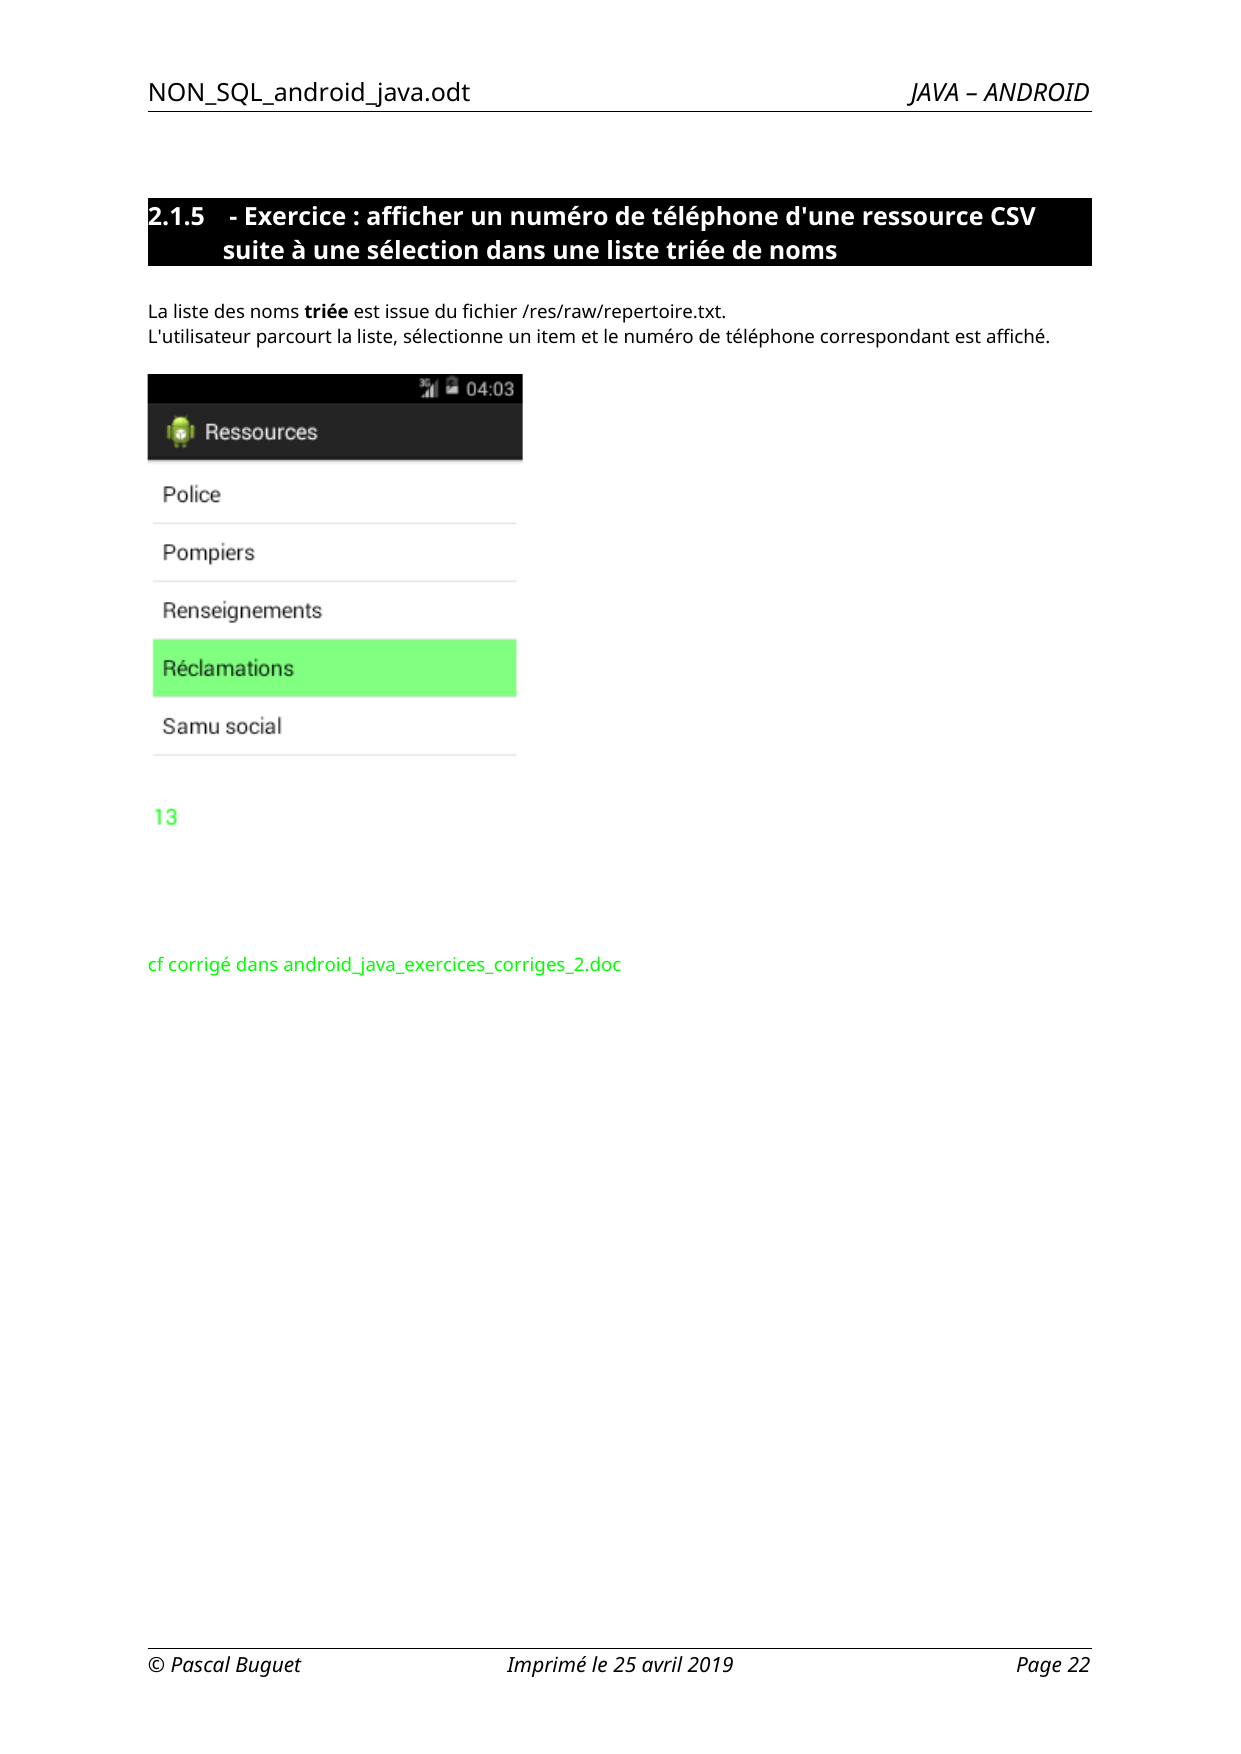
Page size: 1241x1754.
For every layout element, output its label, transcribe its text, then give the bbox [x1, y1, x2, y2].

text L'utilisateur parcourt la liste, sélectionne un item et le numéro de téléphone correspondant est affiché. [148, 324, 1092, 349]
subtitle - Exercice : afficher un numéro de téléphone d'une ressource CSV suite à une sélection dans une liste triée de noms [148, 198, 1092, 266]
picture [147, 374, 523, 875]
text La liste des noms triée est issue du fichier /res/raw/repertoire.txt. [148, 298, 1092, 324]
text cf corrigé dans android_java_exercices_corriges_2.doc [148, 951, 1092, 977]
